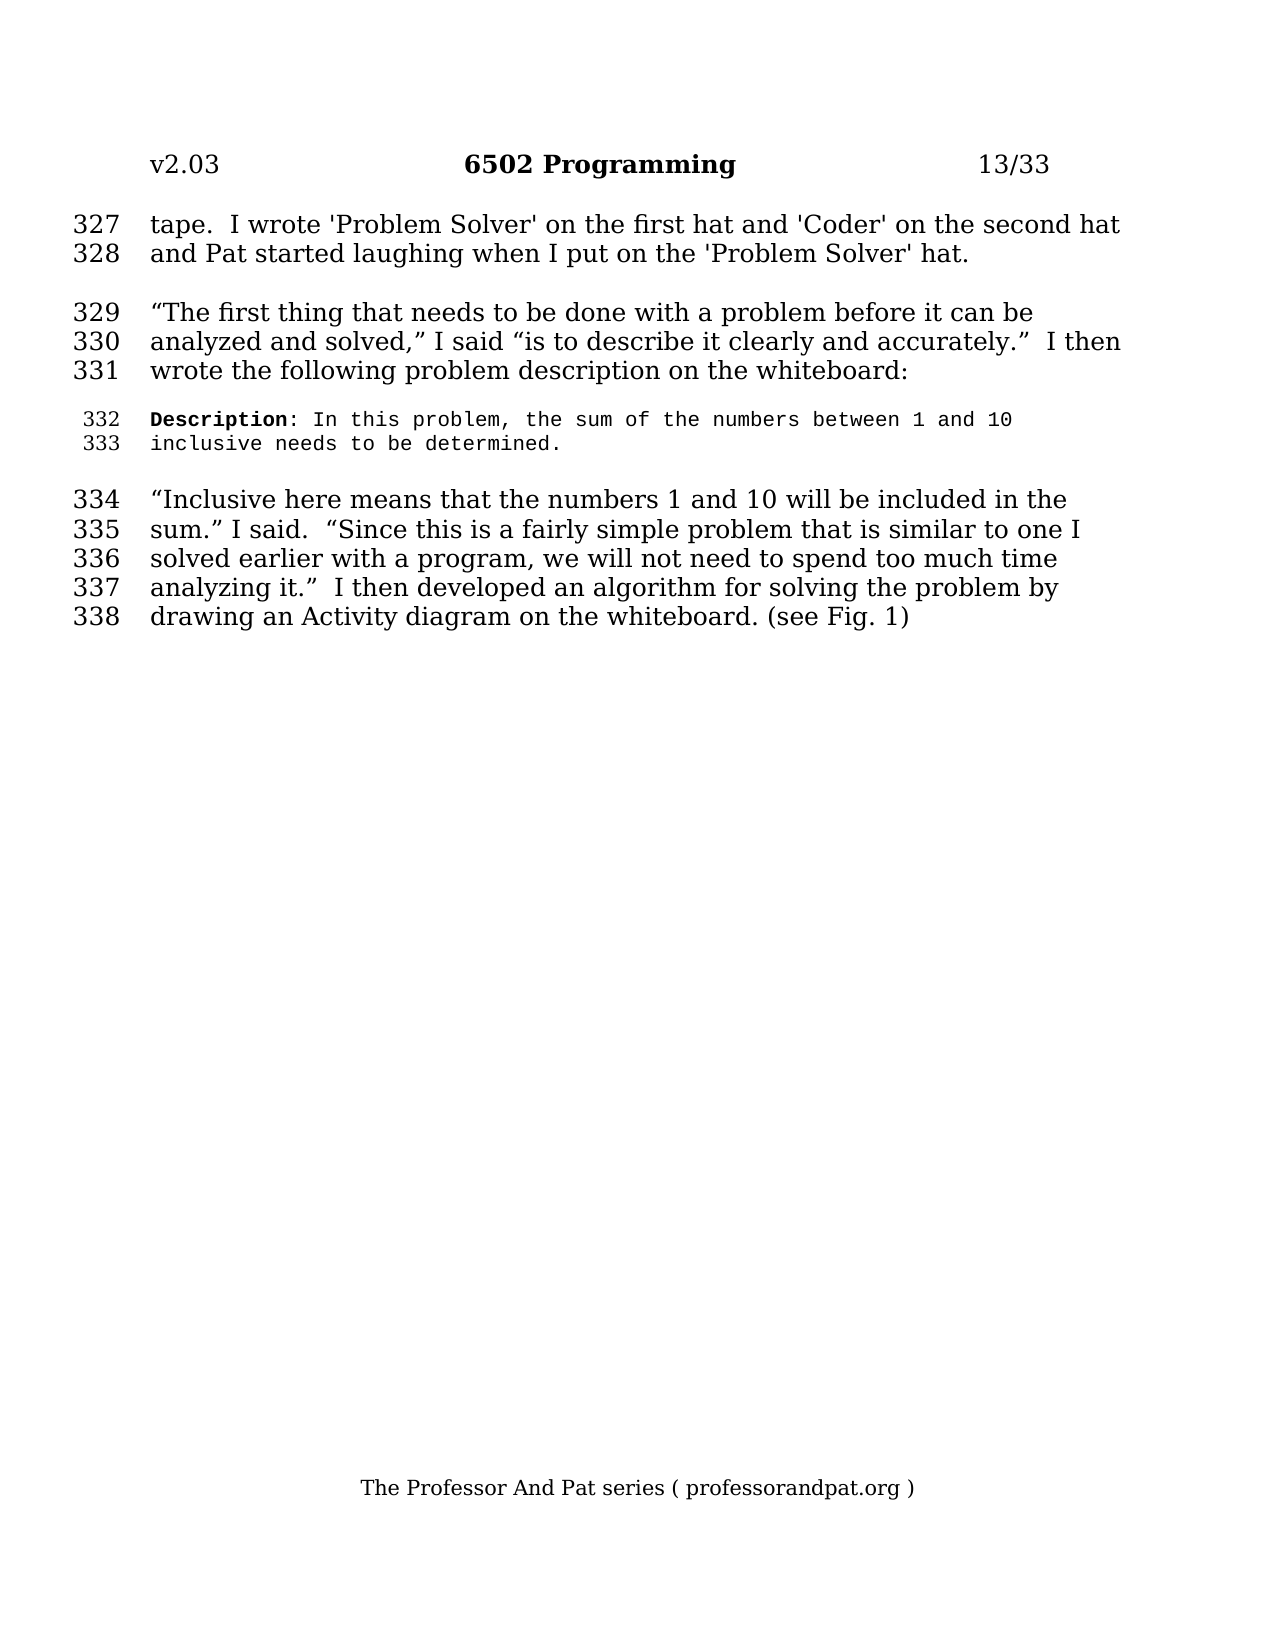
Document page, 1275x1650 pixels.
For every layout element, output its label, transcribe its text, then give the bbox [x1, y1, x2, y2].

text “Inclusive here means that the numbers 1 and 10 will be included in the sum.” I said. “Since this is a fairly simple problem that is similar to one I solved earlier with a program, we will not need to spend too much time analyzing it.” I then developed an algorithm for solving the problem by drawing an Activity diagram on the whiteboard. (see Fig. 1) [150, 486, 1125, 632]
text “The first thing that needs to be done with a problem before it can be analyzed and solved,” I said “is to describe it clearly and accurately.” I then wrote the following problem description on the whiteboard: [150, 298, 1125, 386]
text Description: In this problem, the sum of the numbers between 1 and 10 inclusive needs to be determined. [150, 409, 1125, 456]
text tape. I wrote 'Problem Solver' on the first hat and 'Coder' on the second hat and Pat started laughing when I put on the 'Problem Solver' hat. [150, 210, 1125, 268]
